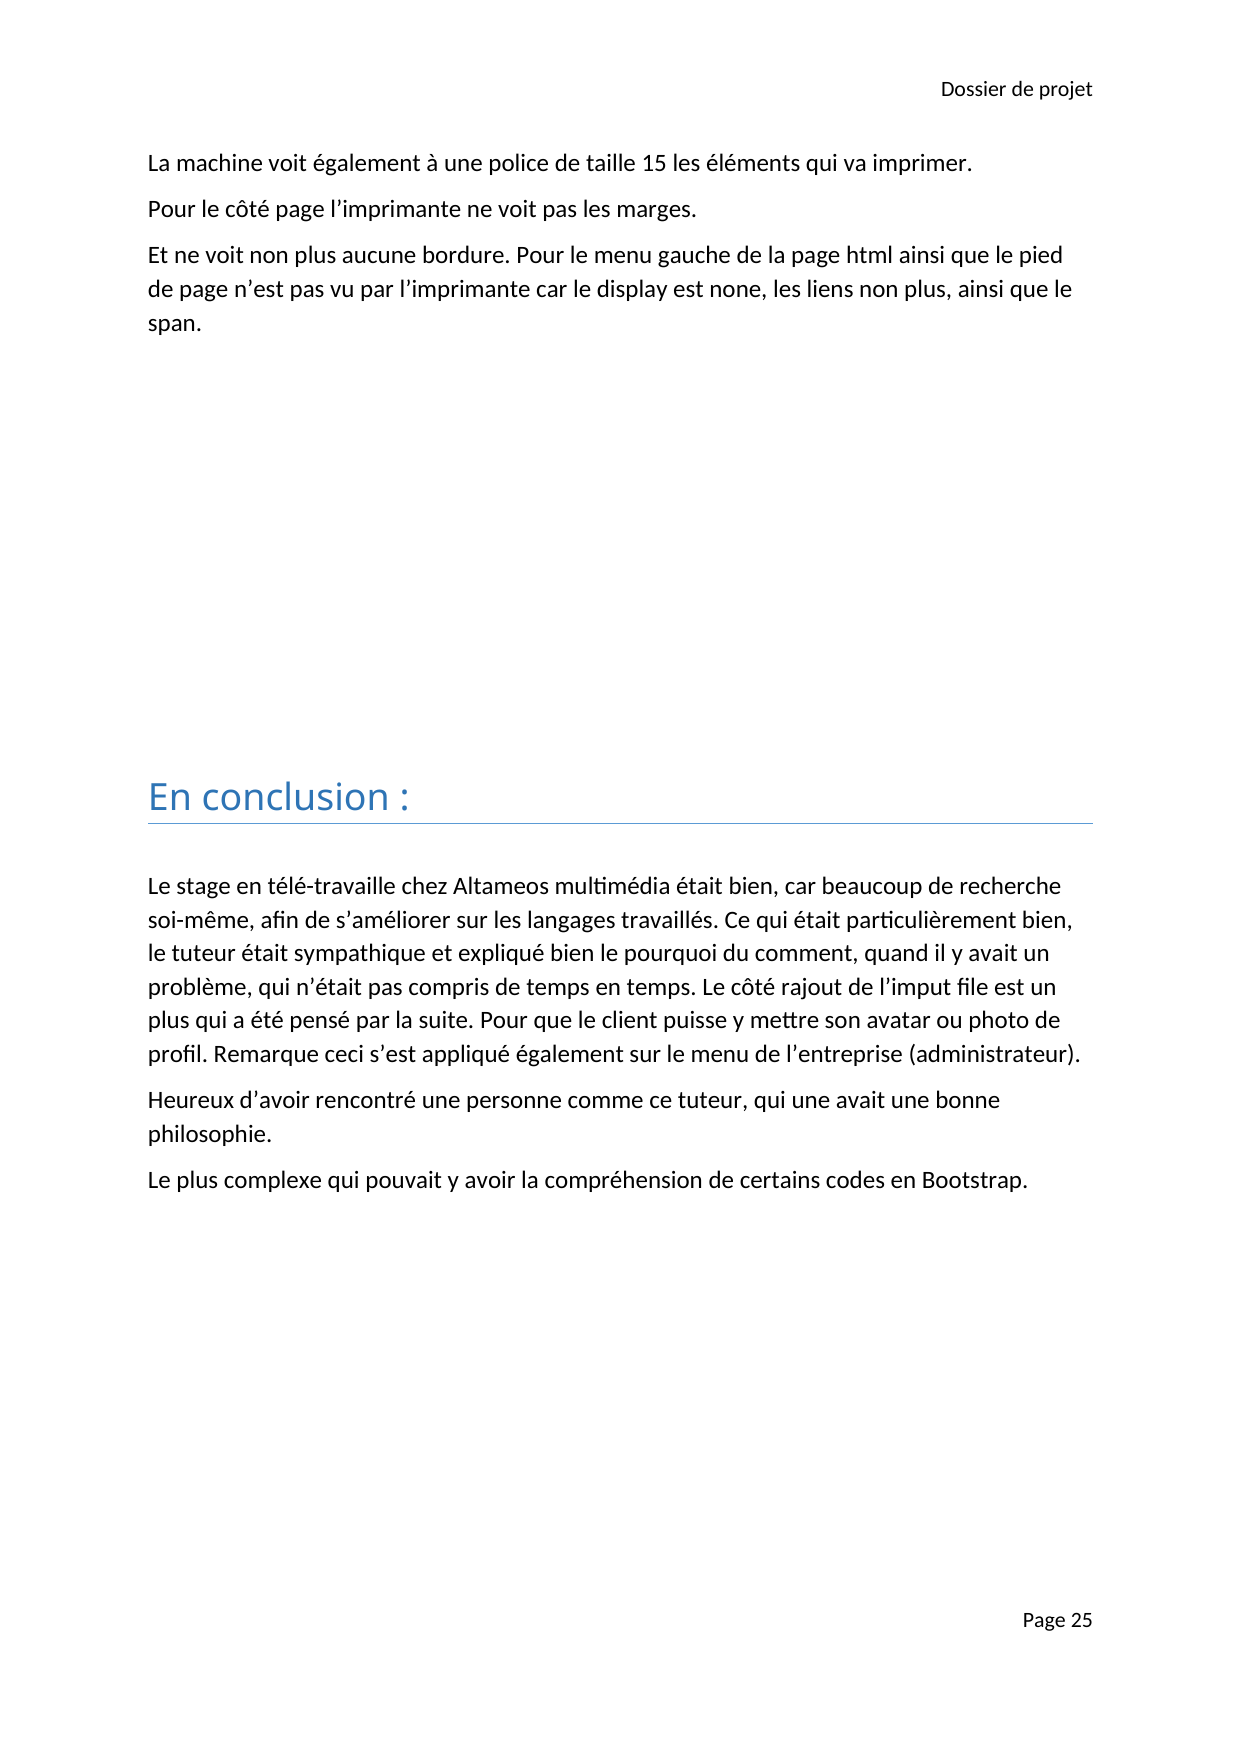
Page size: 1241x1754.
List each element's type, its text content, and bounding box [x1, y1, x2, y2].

text Pour le côté page l’imprimante ne voit pas les marges. [148, 194, 1093, 224]
text La machine voit également à une police de taille 15 les éléments qui va imprimer. [148, 148, 1093, 178]
text Le stage en télé-travaille chez Altameos multimédia était bien, car beaucoup de recherche soi-même, afin de s’améliorer sur les langages travaillés. Ce qui était particulièrement bien, le tuteur était sympathique et expliqué bien le pourquoi du comment, quand il y avait un problème, qui n’était pas compris de temps en temps. Le côté rajout de l’imput file est un plus qui a été pensé par la suite. Pour que le client puisse y mettre son avatar ou photo de profil. Remarque ceci s’est appliqué également sur le menu de l’entreprise (administrateur). [148, 871, 1093, 1069]
text Le plus complexe qui pouvait y avoir la compréhension de certains codes en Bootstrap. [148, 1164, 1093, 1194]
text Et ne voit non plus aucune bordure. Pour le menu gauche de la page html ainsi que le pied de page n’est pas vu par l’imprimante car le display est none, les liens non plus, ainsi que le span. [148, 240, 1093, 337]
text Heureux d’avoir rencontré une personne comme ce tuteur, qui une avait une bonne philosophie. [148, 1084, 1093, 1148]
subtitle En conclusion : [148, 770, 1093, 823]
